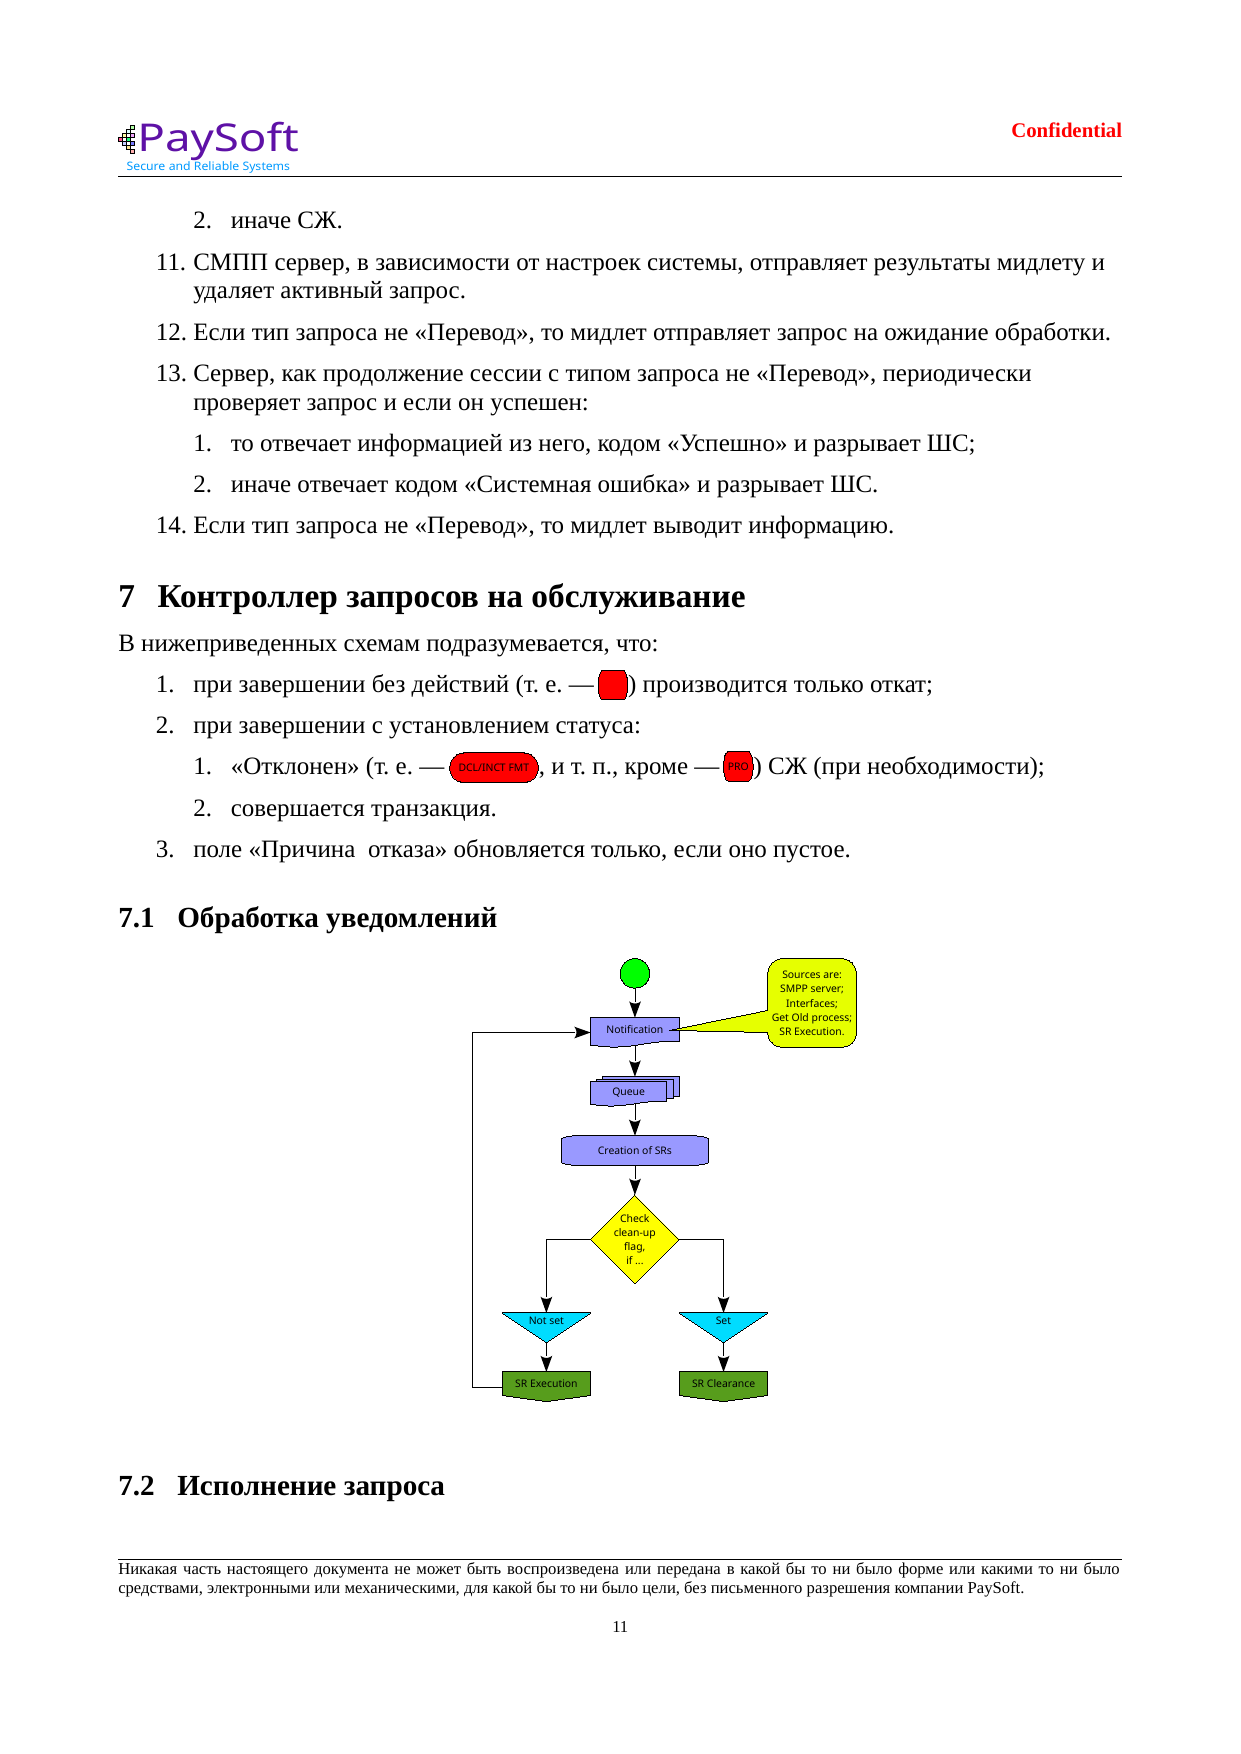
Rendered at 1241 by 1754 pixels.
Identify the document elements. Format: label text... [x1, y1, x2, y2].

subtitle Исполнение запроса [118, 1468, 1122, 1502]
list Сервер, как продолжение сессии с типом запроса не «Перевод», периодически проверяет запрос и если он успешен: [156, 358, 1122, 416]
list совершается транзакция. [193, 793, 1122, 821]
list «Отклонен» (т. е. — , и т. п., кроме — ) СЖ (при необходимости); [750, 751, 1122, 780]
list поле «Причина отказа» обновляется только, если оно пустое. [156, 834, 1122, 863]
list Если тип запроса не «Перевод», то мидлет выводит информацию. [156, 511, 1122, 539]
list иначе отвечает кодом «Системная ошибка» и разрывает ШС. [193, 469, 1122, 498]
list то отвечает информацией из него, кодом «Успешно» и разрывает ШС; [193, 428, 1122, 457]
list «Отклонен» (т. е. — , и т. п., кроме — ) СЖ (при необходимости); [193, 751, 727, 780]
list при завершении с установлением статуса: [156, 710, 1122, 739]
subtitle Контроллер запросов на обслуживание [118, 577, 1122, 615]
list СМПП сервер, в зависимости от настроек системы, отправляет результаты мидлету и удаляет активный запрос. [156, 247, 1122, 304]
list иначе СЖ. [193, 206, 1122, 234]
list Если тип запроса не «Перевод», то мидлет отправляет запрос на ожидание обработки. [156, 317, 1122, 346]
text В нижеприведенных схемам подразумевается, что: [118, 628, 1122, 656]
subtitle Обработка уведомлений [118, 900, 1122, 934]
list при завершении без действий (т. е. — ) производится только откат; [156, 669, 1122, 698]
